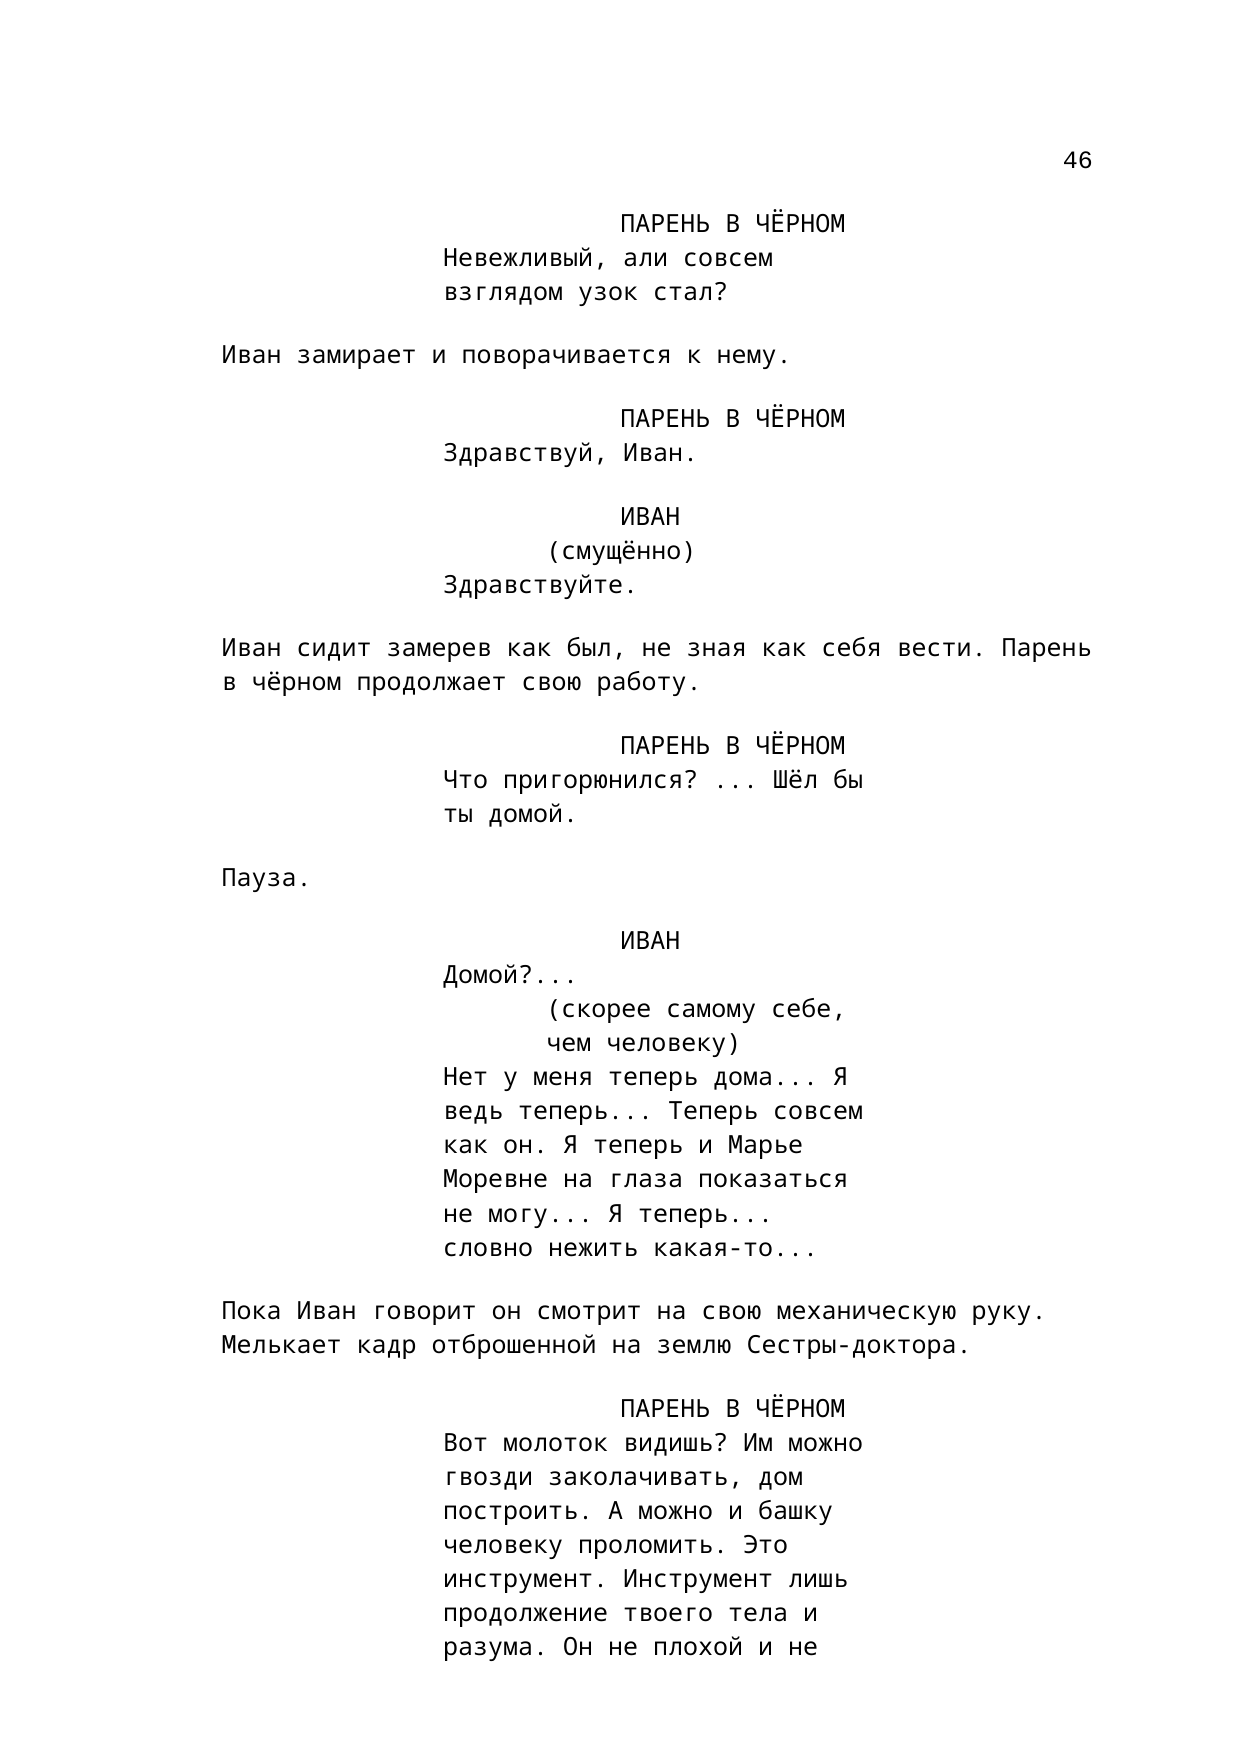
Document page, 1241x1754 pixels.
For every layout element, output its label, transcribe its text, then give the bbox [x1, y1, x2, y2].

text Что пригорюнился? ... Шёл бы ты домой. [443, 762, 871, 830]
text Иван замирает и поворачивается к нему. [221, 337, 1093, 371]
text Здравствуйте. [443, 566, 871, 600]
text Невежливый, али совсем взглядом узок стал? [443, 239, 871, 308]
text ПАРЕНЬ В ЧЁРНОМ [620, 1390, 1093, 1424]
text (скорее самому себе, чем человеку) [546, 991, 871, 1059]
text ПАРЕНЬ В ЧЁРНОМ [620, 401, 1093, 435]
text Домой?... [443, 957, 871, 991]
text (смущённо) [546, 532, 871, 566]
text ПАРЕНЬ В ЧЁРНОМ [620, 205, 1093, 239]
text Нет у меня теперь дома... Я ведь теперь... Теперь совсем как он. Я теперь и Марье Моревне на глаза показаться не могу... Я теперь... словно нежить какая-то... [443, 1059, 871, 1263]
text ПАРЕНЬ В ЧЁРНОМ [620, 727, 1093, 762]
text Вот молоток видишь? Им можно гвозди заколачивать, дом построить. А можно и башку человеку проломить. Это инструмент. Инструмент лишь продолжение твоего тела и разума. Он не плохой и не [443, 1424, 871, 1663]
text Здравствуй, Иван. [443, 435, 871, 469]
text Пока Иван говорит он смотрит на свою механическую руку. Мелькает кадр отброшенной на землю Сестры-доктора. [221, 1293, 1093, 1361]
text ИВАН [620, 498, 1093, 532]
text ИВАН [620, 923, 1093, 957]
text Пауза. [221, 859, 1093, 893]
text Иван сидит замерев как был, не зная как себя вести. Парень в чёрном продолжает свою работу. [221, 630, 1093, 698]
